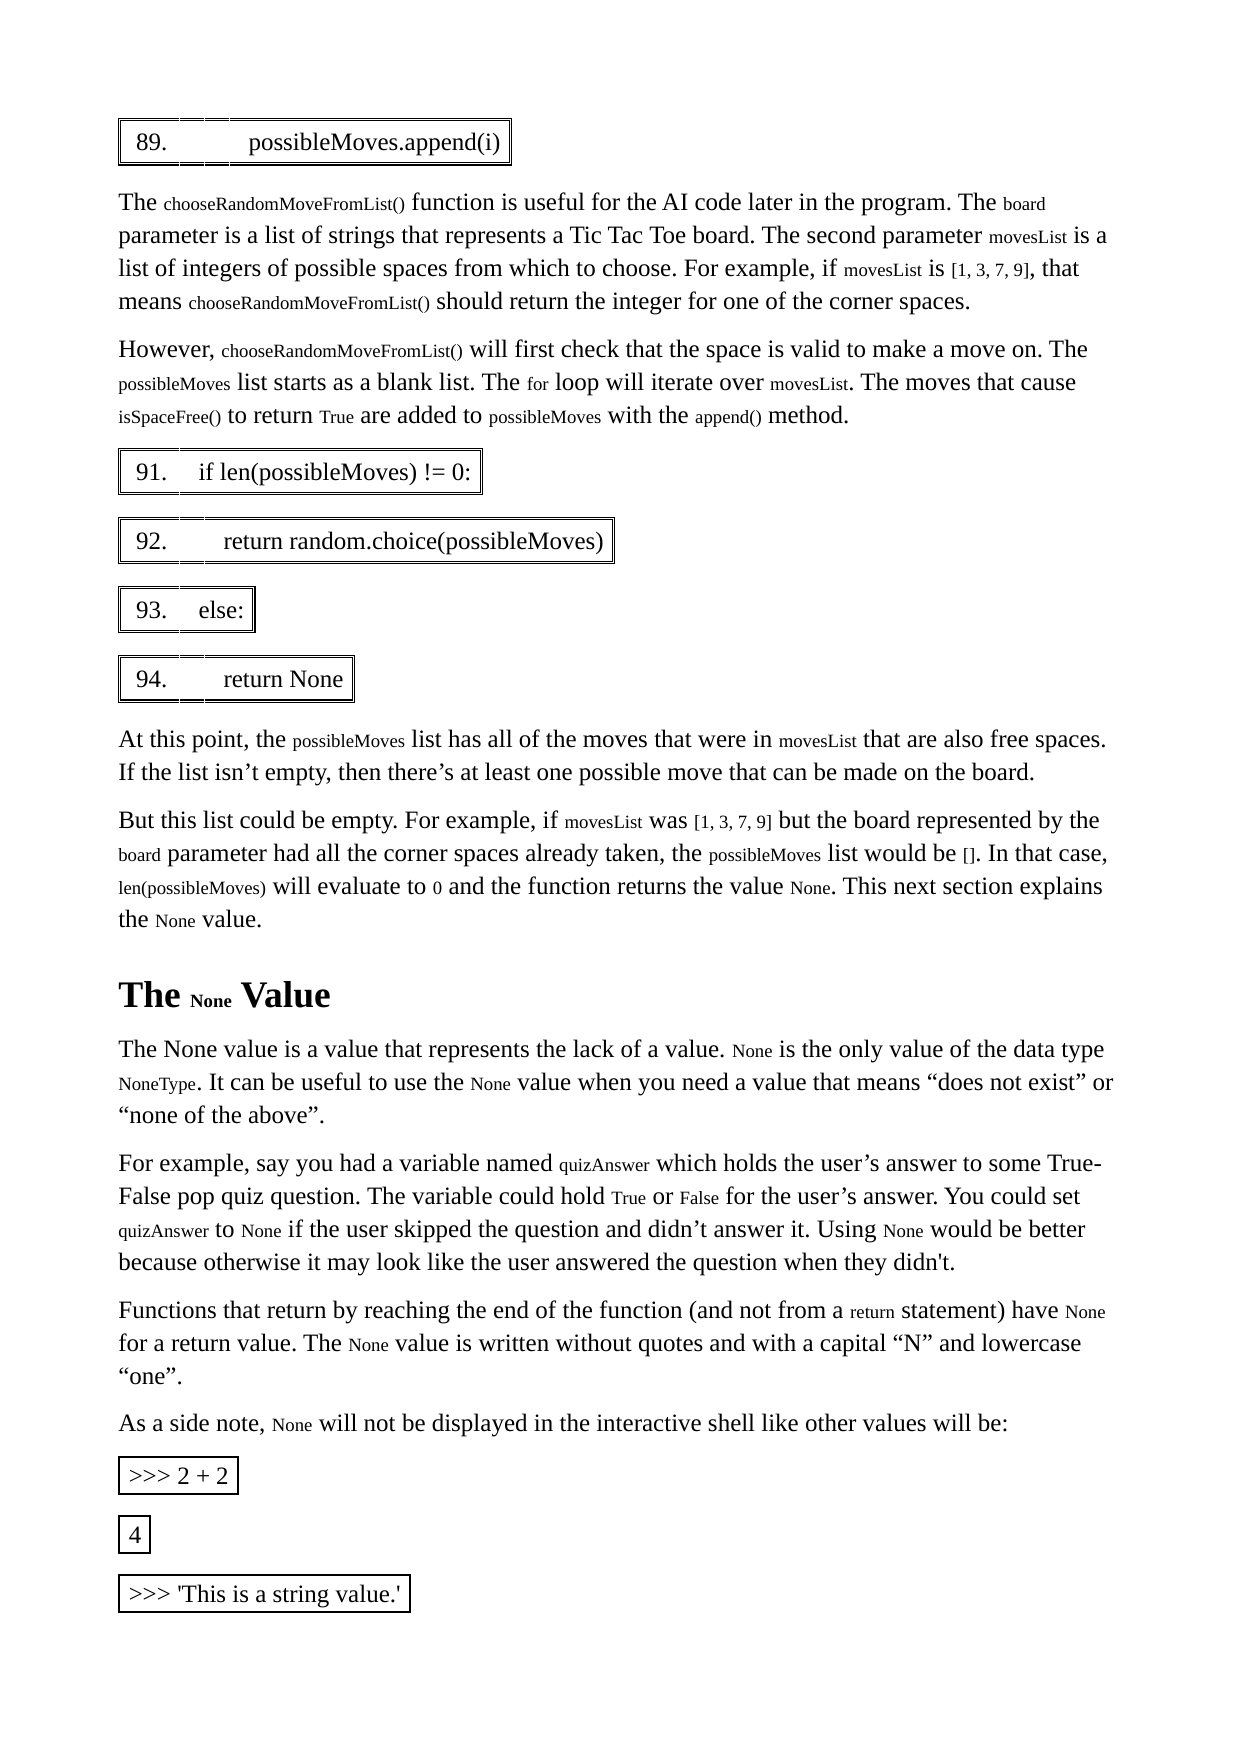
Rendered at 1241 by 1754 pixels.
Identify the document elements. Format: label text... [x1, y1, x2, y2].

text [512, 118, 1122, 166]
text [256, 586, 1122, 633]
text As a side note, None will not be displayed in the interactive shell like other values will be: [118, 1408, 1122, 1437]
text [411, 1574, 1122, 1613]
text At this point, the possibleMoves list has all of the moves that were in movesList that are also free spaces. If the list isn’t empty, then there’s at least one possible move that can be made on the board. [118, 724, 1122, 786]
text 89. possibleMoves.append(i) [121, 121, 509, 162]
text But this list could be empty. For example, if movesList was [1, 3, 7, 9] but the board represented by the board parameter had all the corner spaces already taken, the possibleMoves list would be []. In that case, len(possibleMoves) will evaluate to 0 and the function returns the value None. This next section explains the None value. [118, 805, 1122, 933]
text 91. if len(possibleMoves) != 0: [121, 451, 480, 492]
text However, chooseRandomMoveFromList() will first check that the space is valid to make a move on. The possibleMoves list starts as a blank list. The for loop will iterate over movesList. The moves that cause isSpaceFree() to return True are added to possibleMoves with the append() method. [118, 334, 1122, 429]
text 94. return None [355, 655, 1122, 703]
text The chooseRandomMoveFromList() function is useful for the AI code later in the program. The board parameter is a list of strings that represents a Tic Tac Toe board. The second parameter movesList is a list of integers of possible spaces from which to choose. For example, if movesList is [1, 3, 7, 9], that means chooseRandomMoveFromList() should return the integer for one of the corner spaces. [118, 187, 1122, 315]
subtitle The None Value [118, 972, 1122, 1016]
text For example, say you had a variable named quizAnswer which holds the user’s answer to some True-False pop quiz question. The variable could hold True or False for the user’s answer. You could set quizAnswer to None if the user skipped the question and didn’t answer it. Using None would be better because otherwise it may look like the user answered the question when they didn't. [118, 1148, 1122, 1276]
text [239, 1456, 1122, 1495]
text 92. return random.choice(possibleMoves) [121, 520, 612, 561]
text [615, 517, 1122, 564]
text [151, 1515, 1122, 1554]
text >>> 2 + 2 [120, 1458, 237, 1493]
text >>> 'This is a string value.' [120, 1576, 409, 1611]
text 93. else: [121, 589, 252, 630]
text Functions that return by reaching the end of the function (and not from a return statement) have None for a return value. The None value is written without quotes and with a capital “N” and lowercase “one”. [118, 1295, 1122, 1389]
text 4 [120, 1517, 149, 1552]
text The None value is a value that represents the lack of a value. None is the only value of the data type NoneType. It can be useful to use the None value when you need a value that means “does not exist” or “none of the above”. [118, 1034, 1122, 1129]
text [483, 448, 1122, 495]
